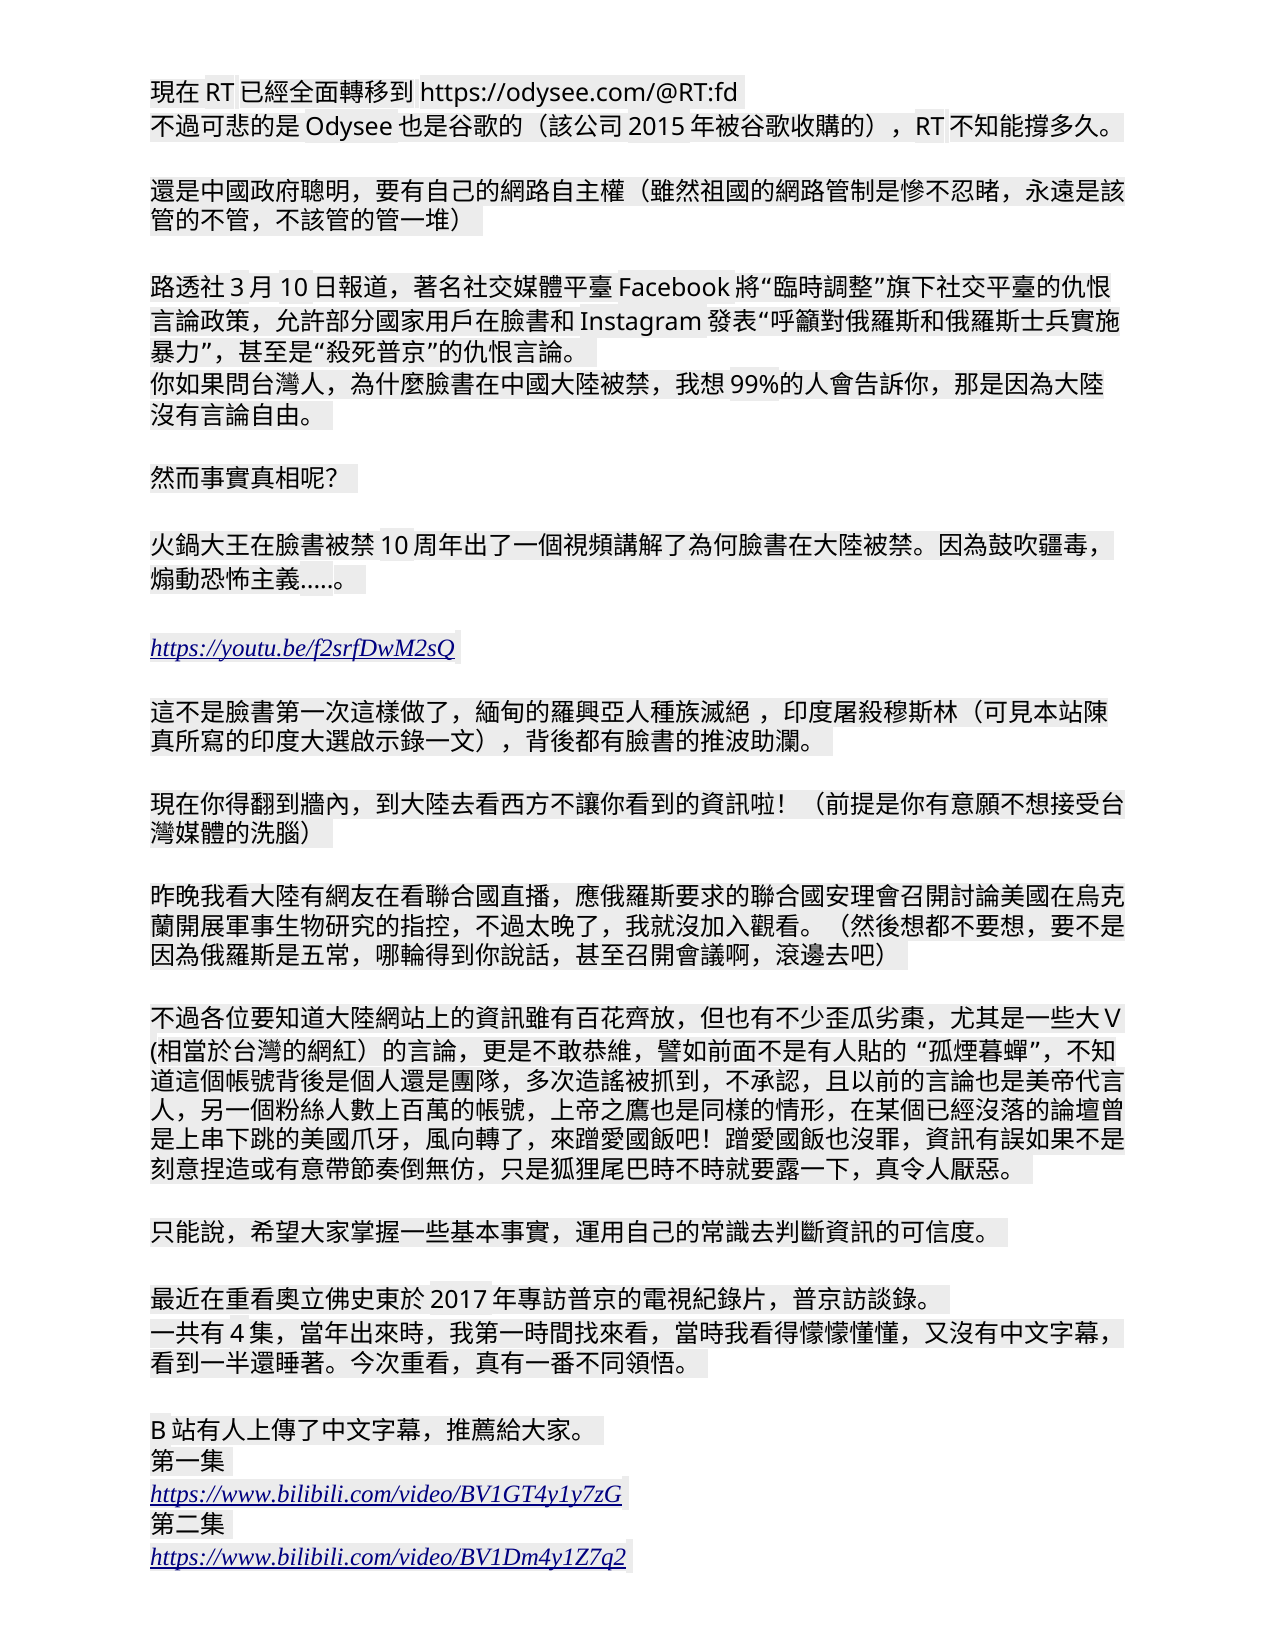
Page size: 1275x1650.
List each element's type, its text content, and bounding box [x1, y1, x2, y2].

text 戈培爾說：「如果撒謊，就撒彌天大謊，因為彌天大謊往往具有某種可信的力量。而且，民眾在大謊和小謊之間更容易成為前者的俘虜。因為民眾自己時常在小事情上說小謊，而不好意思編造大謊。他們從來沒有設想編造大的謊言，因而認為別人也不可能厚顏無恥地歪曲事實……極其荒唐的謊言往往能產生效果，甚至在它已經被查明之後。」 RT已經被油管全面封鎖，之前只限於歐盟國家地區，剛剛我去油管RT頻道也無法觀看了。 現在RT已經全面轉移到https://odysee.com/@RT:fd 不過可悲的是Odysee也是谷歌的（該公司2015年被谷歌收購的），RT不知能撐多久。 還是中國政府聰明，要有自己的網路自主權（雖然祖國的網路管制是慘不忍睹，永遠是該管的不管，不該管的管一堆） 路透社3月10日報道，著名社交媒體平臺Facebook將“臨時調整”旗下社交平臺的仇恨言論政策，允許部分國家用戶在臉書和Instagram發表“呼籲對俄羅斯和俄羅斯士兵實施暴力”，甚至是“殺死普京”的仇恨言論。 你如果問台灣人，為什麼臉書在中國大陸被禁，我想99%的人會告訴你，那是因為大陸沒有言論自由。 然而事實真相呢？ 火鍋大王在臉書被禁10周年出了一個視頻講解了為何臉書在大陸被禁。因為鼓吹疆毒，煽動恐怖主義.....。 https://youtu.be/f2srfDwM2sQ 這不是臉書第一次這樣做了，緬甸的羅興亞人種族滅絕 ，印度屠殺穆斯林（可見本站陳真所寫的印度大選啟示錄一文），背後都有臉書的推波助瀾。 現在你得翻到牆內，到大陸去看西方不讓你看到的資訊啦！（前提是你有意願不想接受台灣媒體的洗腦） 昨晚我看大陸有網友在看聯合國直播，應俄羅斯要求的聯合國安理會召開討論美國在烏克蘭開展軍事生物研究的指控，不過太晚了，我就沒加入觀看。（然後想都不要想，要不是因為俄羅斯是五常，哪輪得到你說話，甚至召開會議啊，滾邊去吧） 不過各位要知道大陸網站上的資訊雖有百花齊放，但也有不少歪瓜劣棗，尤其是一些大Ｖ(相當於台灣的網紅）的言論，更是不敢恭維，譬如前面不是有人貼的 “孤煙暮蟬”，不知道這個帳號背後是個人還是團隊，多次造謠被抓到，不承認，且以前的言論也是美帝代言人，另一個粉絲人數上百萬的帳號，上帝之鷹也是同樣的情形，在某個已經沒落的論壇曾是上串下跳的美國爪牙，風向轉了，來蹭愛國飯吧！蹭愛國飯也沒罪，資訊有誤如果不是刻意捏造或有意帶節奏倒無仿，只是狐狸尾巴時不時就要露一下，真令人厭惡。 只能說，希望大家掌握一些基本事實，運用自己的常識去判斷資訊的可信度。 最近在重看奧立佛史東於2017年專訪普京的電視紀錄片，普京訪談錄。 一共有4集，當年出來時，我第一時間找來看，當時我看得懞懞懂懂，又沒有中文字幕，看到一半還睡著。今次重看，真有一番不同領悟。 B站有人上傳了中文字幕，推薦給大家。 第一集 https://www.bilibili.com/video/BV1GT4y1y7zG 第二集 https://www.bilibili.com/video/BV1Dm4y1Z7q2 第三集 https://www.bilibili.com/video/BV1e5411f7Eo 第四集 https://www.bilibili.com/video/BV16q4y147ex 另外很少人知道普京在俄羅斯是鴿派吧！他其實是比較親西方的，甚至想讓俄羅斯加入北約。 （但被西方陣營忽悠太多次了） 董佳寧做了一期簡單講了一些，大家湊合看吧！ https://www.bilibili.com/video/BV1UU4y1o7ME 最後，因為推特大量封鎖刪除有關俄羅斯的訊息（譬如反駁烏克蘭製造的假新聞），有些人只好跑到Telegram(簡稱TG，俄羅斯公司開發的類似Line 微信的通訊軟體)上去了。 我自己多年前就安裝TG，但身邊沒有人用，只好晾在一旁，這次真派上用場了。 可以免費安裝，教學文。有需要的朋友看一下。 https://www.kocpc.com.tw/archives/304043 [150, 75, 1125, 1573]
